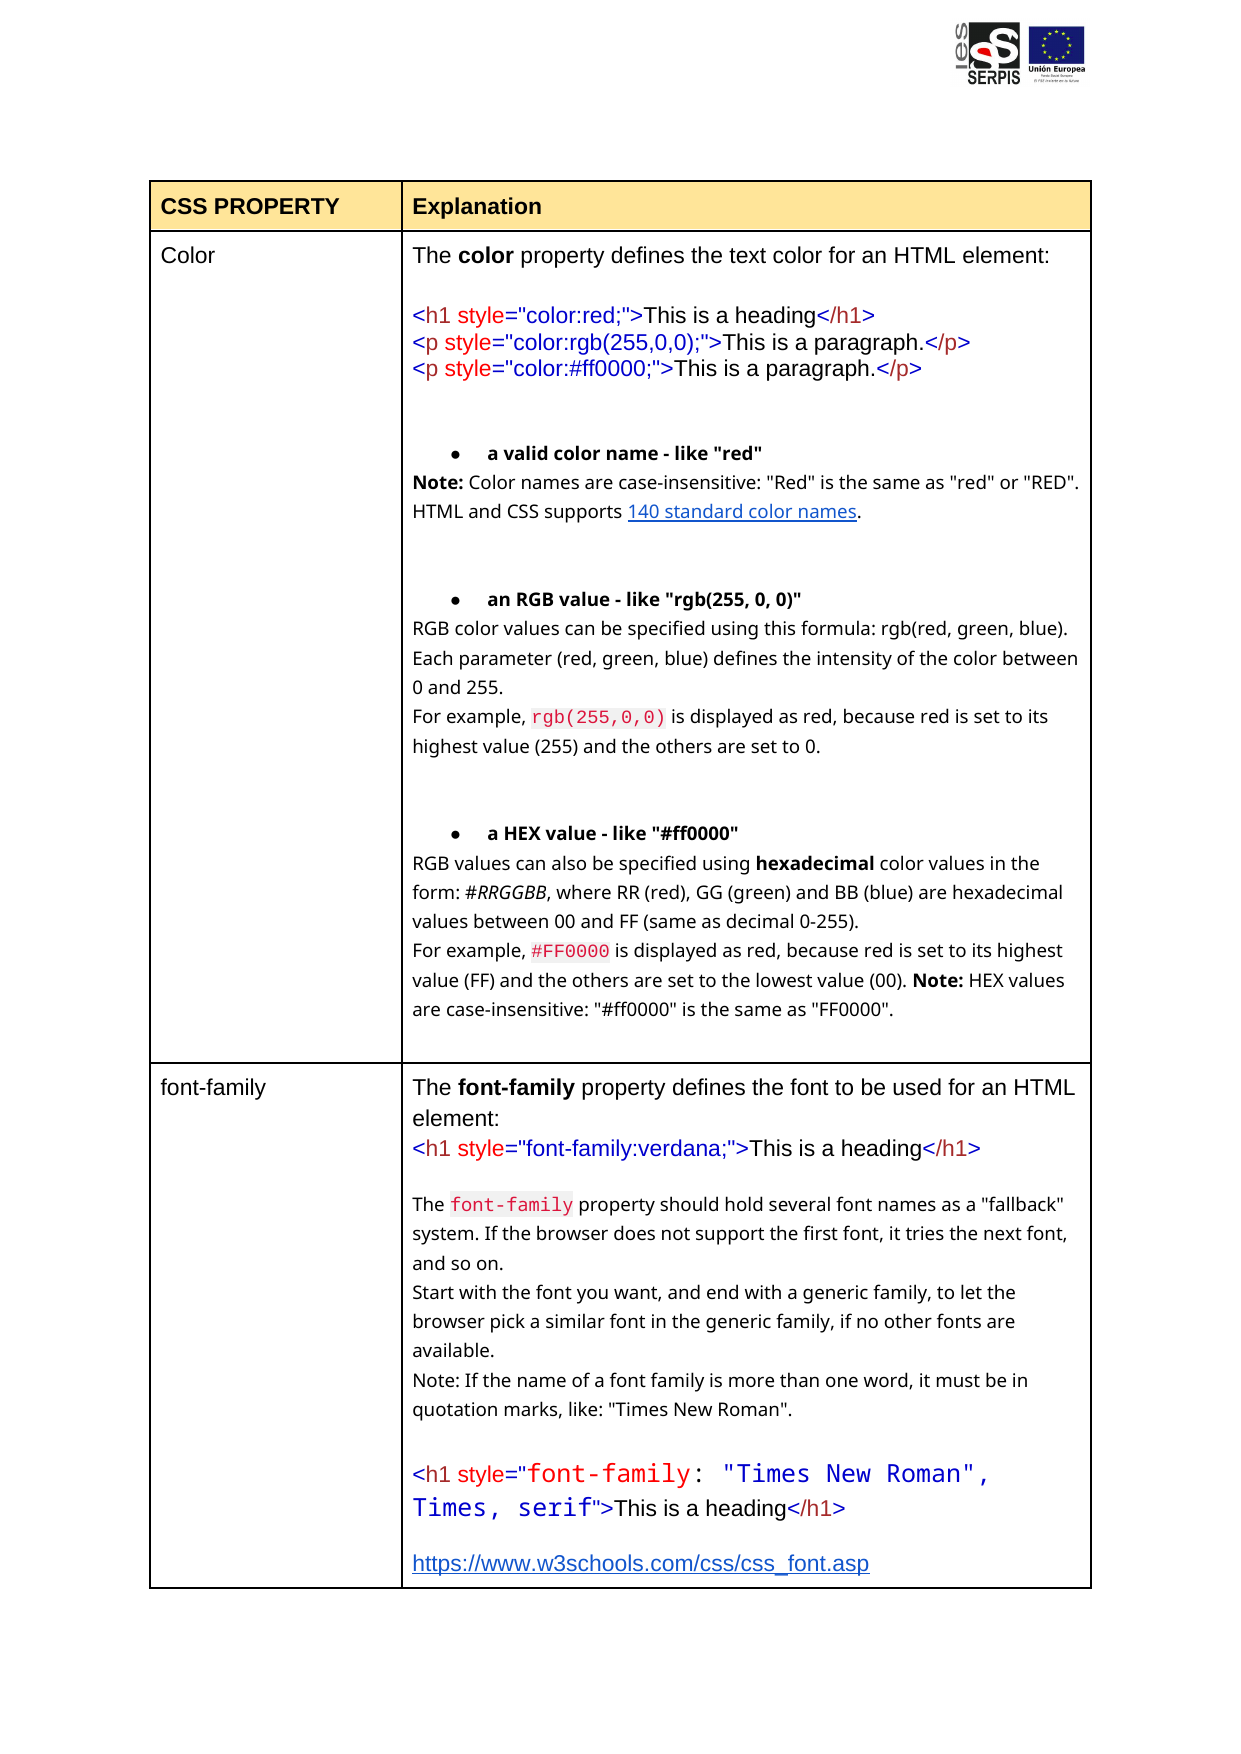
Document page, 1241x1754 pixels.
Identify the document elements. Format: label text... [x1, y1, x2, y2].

table_header CSS PROPERTY [151, 182, 401, 229]
picture [950, 18, 1090, 87]
table_cell The color property defines the text color for an HTML element: <h1 style="color:red;">This is a heading</h1> <p style="color:rgb(255,0,0);">This is a paragraph.</p> <p style="color:#ff0000;">This is a paragraph.</p> a valid color name - like "red" Note: Color names are case-insensitive: "Red" is the same as "red" or "RED". HTML and CSS supports 140 standard color names. an RGB value - like "rgb(255, 0, 0)" RGB color values can be specified using this formula: rgb(red, green, blue). Each parameter (red, green, blue) defines the intensity of the color between 0 and 255. For example, rgb(255,0,0) is displayed as red, because red is set to its highest value (255) and the others are set to 0. a HEX value - like "#ff0000" RGB values can also be specified using hexadecimal color values in the form: #RRGGBB, where RR (red), GG (green) and BB (blue) are hexadecimal values between 00 and FF (same as decimal 0-255). For example, #FF0000 is displayed as red, because red is set to its highest value (FF) and the others are set to the lowest value (00). Note: HEX values are case-insensitive: "#ff0000" is the same as "FF0000". [403, 232, 1090, 1062]
table_header Explanation [403, 182, 1090, 229]
table_cell Color [151, 232, 401, 1062]
table_cell font-family [151, 1064, 401, 1587]
table_cell The font-family property defines the font to be used for an HTML element: <h1 style="font-family:verdana;">This is a heading</h1> The font-family property should hold several font names as a "fallback" system. If the browser does not support the first font, it tries the next font, and so on. Start with the font you want, and end with a generic family, to let the browser pick a similar font in the generic family, if no other fonts are available. Note: If the name of a font family is more than one word, it must be in quotation marks, like: "Times New Roman". <h1 style="font-family: "Times New Roman", Times, serif">This is a heading</h1> https://www.w3schools.com/css/css_font.asp [403, 1064, 1090, 1587]
